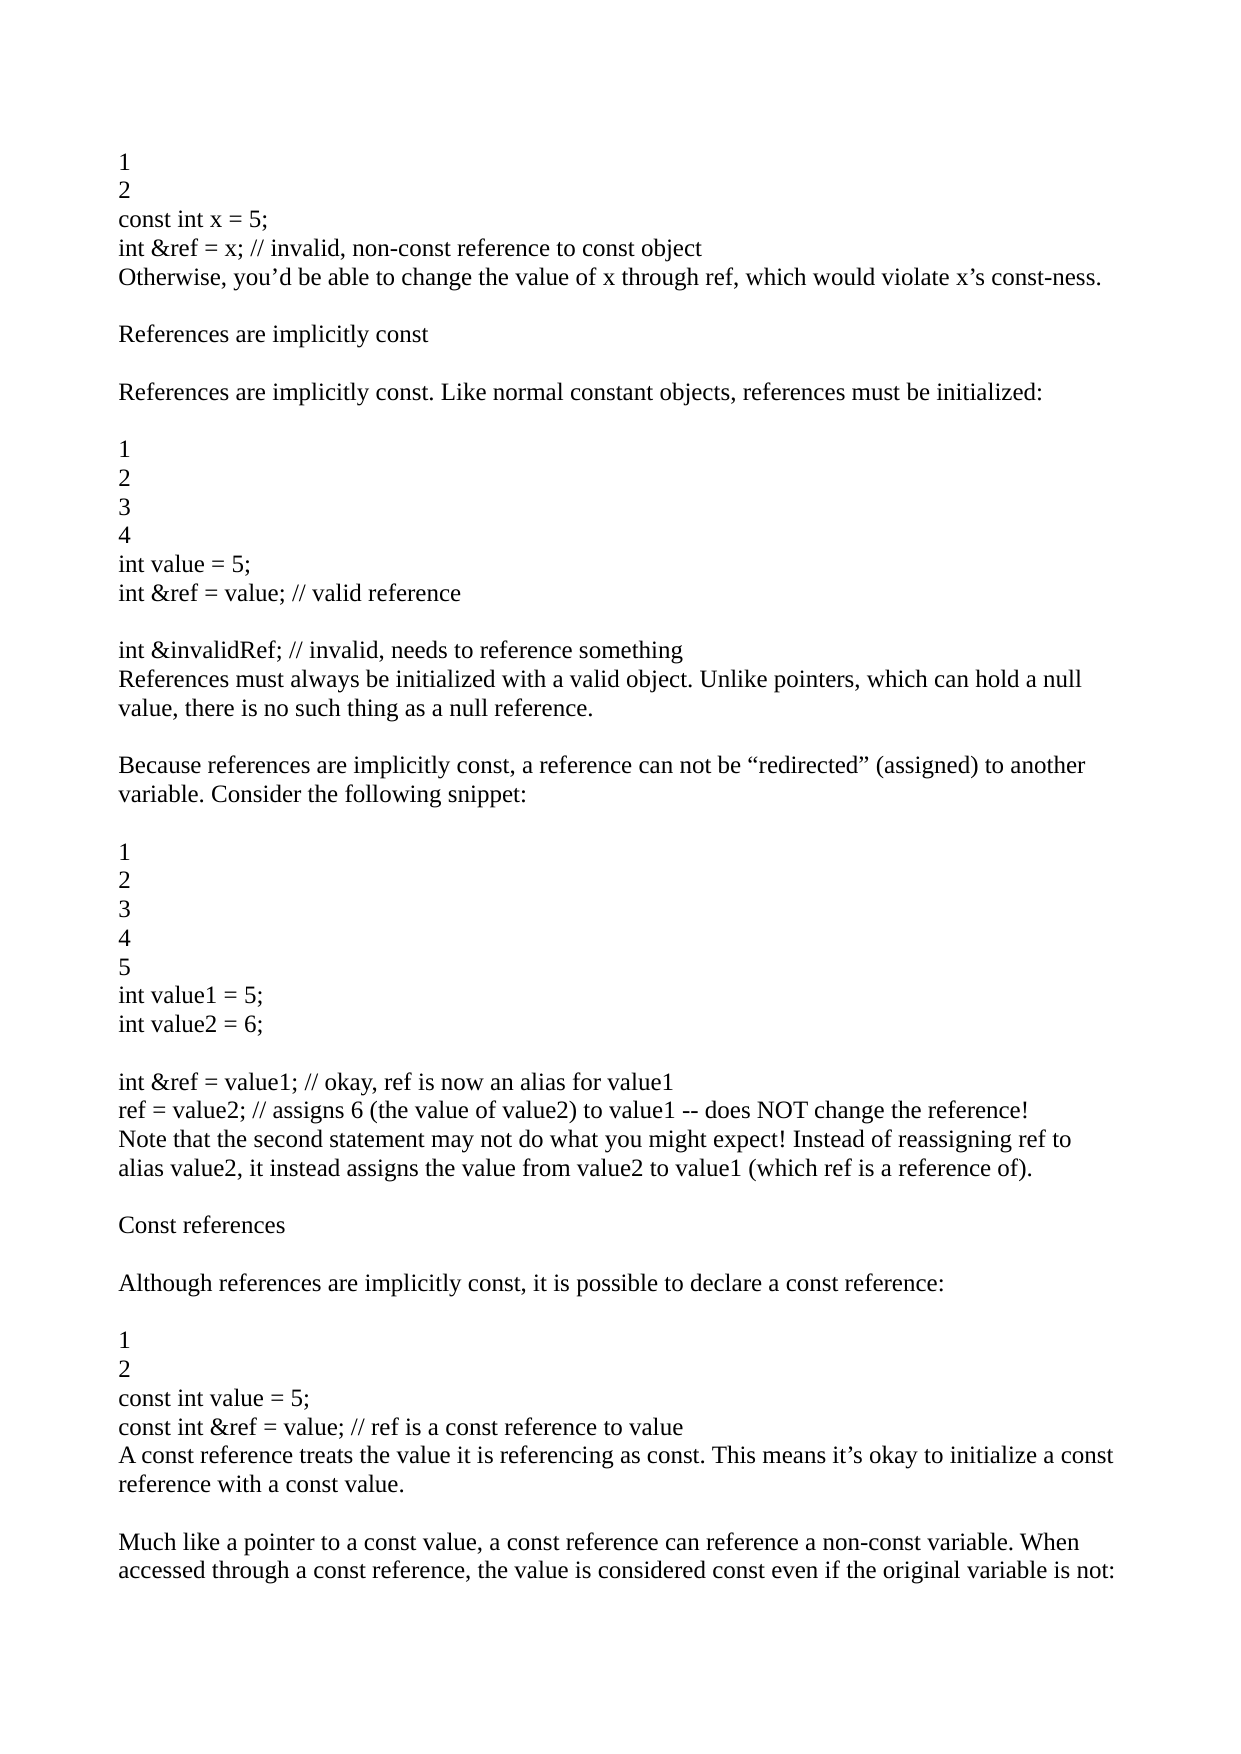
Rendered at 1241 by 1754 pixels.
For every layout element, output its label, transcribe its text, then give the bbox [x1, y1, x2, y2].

text Note that the second statement may not do what you might expect! Instead of reassigning ref to alias value2, it instead assigns the value from value2 to value1 (which ref is a reference of). [118, 1124, 1122, 1182]
text 1 [118, 147, 1122, 176]
text 2 [118, 1354, 1122, 1383]
text int &ref = x; // invalid, non-const reference to const object [118, 233, 1122, 262]
text Much like a pointer to a const value, a const reference can reference a non-const variable. When accessed through a const reference, the value is considered const even if the original variable is not: [118, 1527, 1122, 1584]
text Otherwise, you’d be able to change the value of x through ref, which would violate x’s const-ness. [118, 262, 1122, 291]
text 1 [118, 837, 1122, 866]
text ref = value2; // assigns 6 (the value of value2) to value1 -- does NOT change the reference! [118, 1096, 1122, 1124]
text 2 [118, 866, 1122, 894]
text 1 [118, 434, 1122, 463]
text Const references [118, 1211, 1122, 1239]
text Although references are implicitly const, it is possible to declare a const reference: [118, 1268, 1122, 1297]
text int &ref = value; // valid reference [118, 578, 1122, 607]
text 5 [118, 952, 1122, 981]
text 3 [118, 492, 1122, 521]
text Because references are implicitly const, a reference can not be “redirected” (assigned) to another variable. Consider the following snippet: [118, 751, 1122, 808]
text const int value = 5; [118, 1383, 1122, 1412]
text int value1 = 5; [118, 981, 1122, 1009]
text int value2 = 6; [118, 1009, 1122, 1038]
text const int x = 5; [118, 204, 1122, 233]
text int &invalidRef; // invalid, needs to reference something [118, 636, 1122, 664]
text References are implicitly const [118, 319, 1122, 348]
text 2 [118, 463, 1122, 492]
text 2 [118, 176, 1122, 204]
text 1 [118, 1326, 1122, 1354]
text const int &ref = value; // ref is a const reference to value [118, 1412, 1122, 1441]
text A const reference treats the value it is referencing as const. This means it’s okay to initialize a const reference with a const value. [118, 1441, 1122, 1498]
text int &ref = value1; // okay, ref is now an alias for value1 [118, 1067, 1122, 1096]
text References must always be initialized with a valid object. Unlike pointers, which can hold a null value, there is no such thing as a null reference. [118, 664, 1122, 722]
text 3 [118, 894, 1122, 923]
text 4 [118, 923, 1122, 952]
text int value = 5; [118, 549, 1122, 578]
text References are implicitly const. Like normal constant objects, references must be initialized: [118, 377, 1122, 406]
text 4 [118, 521, 1122, 549]
